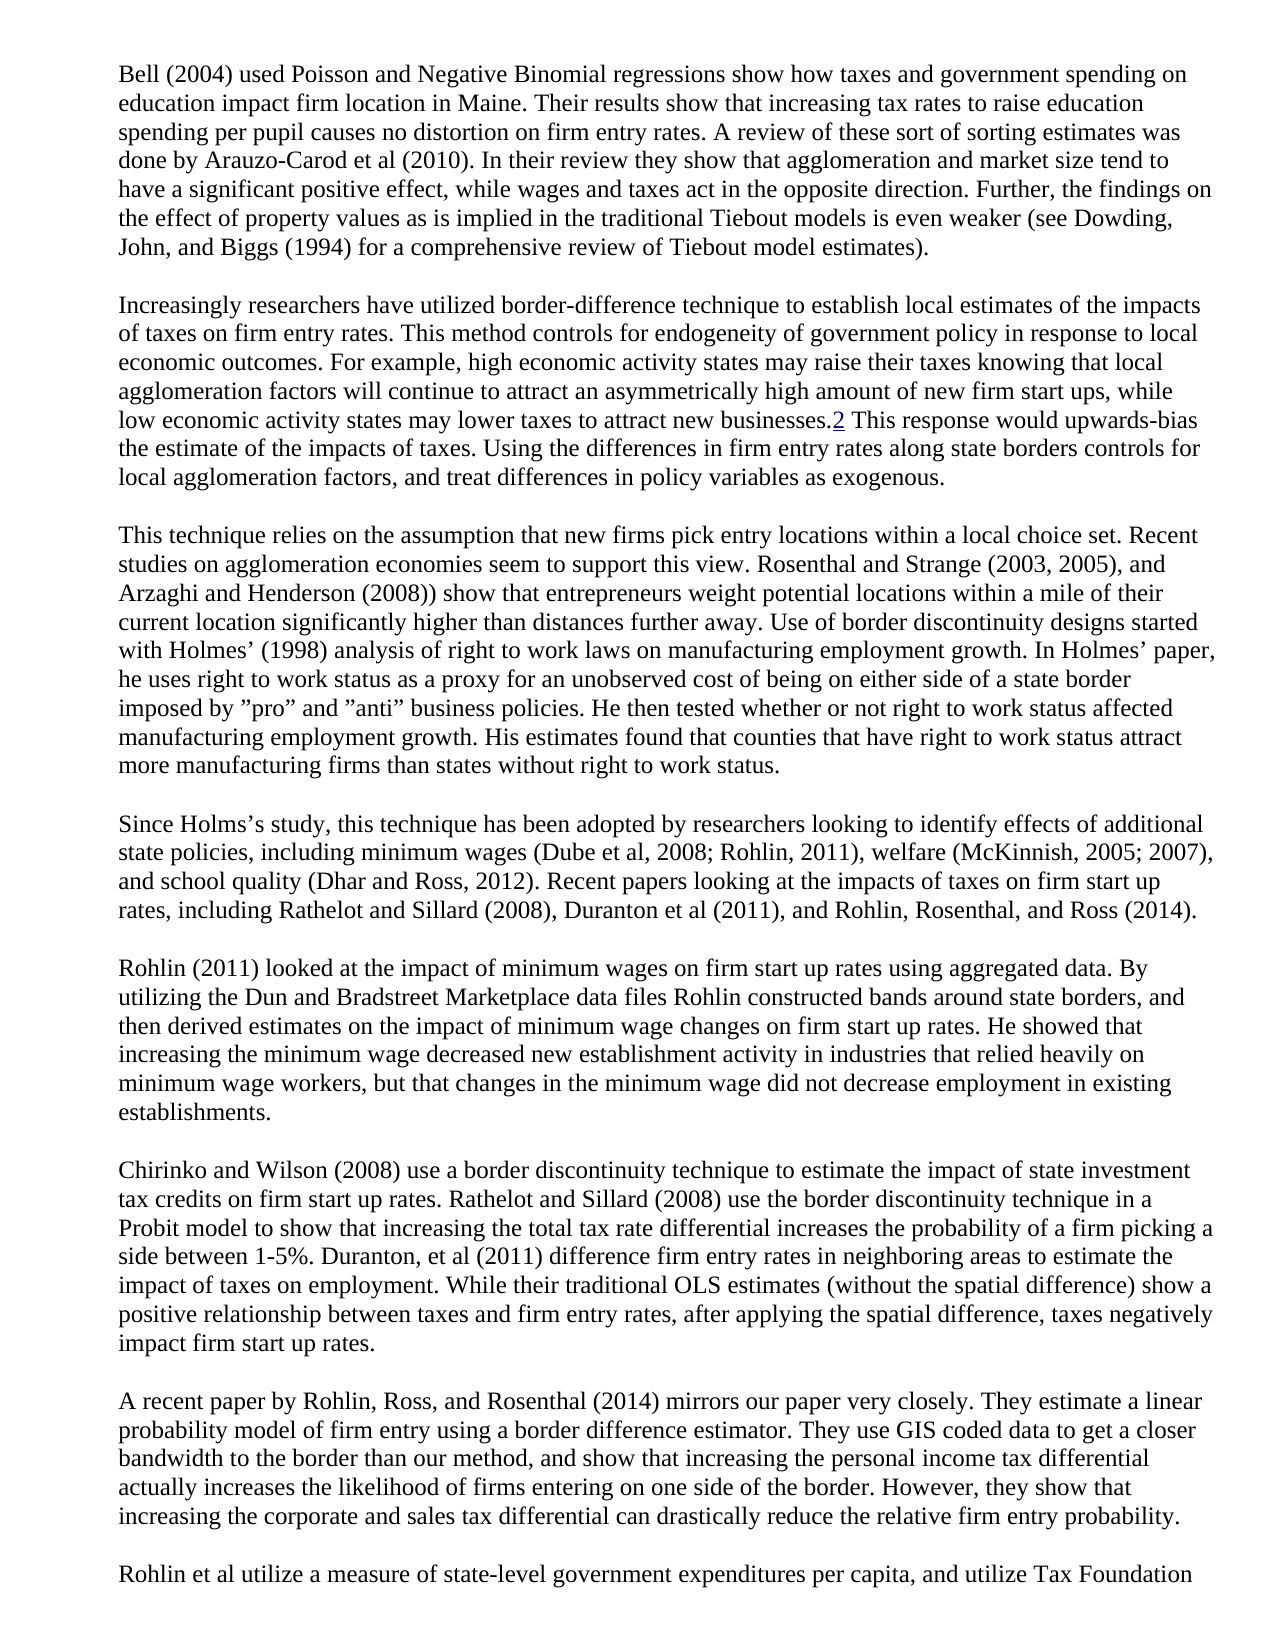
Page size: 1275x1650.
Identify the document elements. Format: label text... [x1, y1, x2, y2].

text A recent paper by Rohlin, Ross, and Rosenthal (2014) mirrors our paper very closely. They estimate a linear probability model of firm entry using a border difference estimator. They use GIS coded data to get a closer bandwidth to the border than our method, and show that increasing the personal income tax differential actually increases the likelihood of firms entering on one side of the border. However, they show that increasing the corporate and sales tax differential can drastically reduce the relative firm entry probability. [118, 1386, 1216, 1530]
text Bell (2004) used Poisson and Negative Binomial regressions show how taxes and government spending on education impact firm location in Maine. Their results show that increasing tax rates to raise education spending per pupil causes no distortion on firm entry rates. A review of these sort of sorting estimates was done by Arauzo-Carod et al (2010). In their review they show that agglomeration and market size tend to have a significant positive effect, while wages and taxes act in the opposite direction. Further, the findings on the effect of property values as is implied in the traditional Tiebout models is even weaker (see Dowding, John, and Biggs (1994) for a comprehensive review of Tiebout model estimates). [118, 59, 1216, 260]
text Rohlin (2011) looked at the impact of minimum wages on firm start up rates using aggregated data. By utilizing the Dun and Bradstreet Marketplace data files Rohlin constructed bands around state borders, and then derived estimates on the impact of minimum wage changes on firm start up rates. He showed that increasing the minimum wage decreased new establishment activity in industries that relied heavily on minimum wage workers, but that changes in the minimum wage did not decrease employment in existing establishments. [118, 953, 1216, 1126]
text Chirinko and Wilson (2008) use a border discontinuity technique to estimate the impact of state investment tax credits on firm start up rates. Rathelot and Sillard (2008) use the border discontinuity technique in a Probit model to show that increasing the total tax rate differential increases the probability of a firm picking a side between 1-5%. Duranton, et al (2011) difference firm entry rates in neighboring areas to estimate the impact of taxes on employment. While their traditional OLS estimates (without the spatial difference) show a positive relationship between taxes and firm entry rates, after applying the spatial difference, taxes negatively impact firm start up rates. [118, 1155, 1216, 1356]
text This technique relies on the assumption that new firms pick entry locations within a local choice set. Recent studies on agglomeration economies seem to support this view. Rosenthal and Strange (2003, 2005), and Arzaghi and Henderson (2008)) show that entrepreneurs weight potential locations within a mile of their current location significantly higher than distances further away. Use of border discontinuity designs started with Holmes’ (1998) analysis of right to work laws on manufacturing employment growth. In Holmes’ paper, he uses right to work status as a proxy for an unobserved cost of being on either side of a state border imposed by ”pro” and ”anti” business policies. He then tested whether or not right to work status affected manufacturing employment growth. His estimates found that counties that have right to work status attract more manufacturing firms than states without right to work status. [118, 521, 1216, 779]
text Since Holms’s study, this technique has been adopted by researchers looking to identify effects of additional state policies, including minimum wages (Dube et al, 2008; Rohlin, 2011), welfare (McKinnish, 2005; 2007), and school quality (Dhar and Ross, 2012). Recent papers looking at the impacts of taxes on firm start up rates, including Rathelot and Sillard (2008), Duranton et al (2011), and Rohlin, Rosenthal, and Ross (2014). [118, 809, 1216, 924]
text Increasingly researchers have utilized border-difference technique to establish local estimates of the impacts of taxes on firm entry rates. This method controls for endogeneity of government policy in response to local economic outcomes. For example, high economic activity states may raise their taxes knowing that local agglomeration factors will continue to attract an asymmetrically high amount of new firm start ups, while low economic activity states may lower taxes to attract new businesses.2 This response would upwards-bias the estimate of the impacts of taxes. Using the differences in firm entry rates along state borders controls for local agglomeration factors, and treat differences in policy variables as exogenous. [118, 290, 1216, 491]
text Rohlin et al utilize a measure of state-level government expenditures per capita, and utilize Tax Foundation [118, 1559, 1216, 1588]
